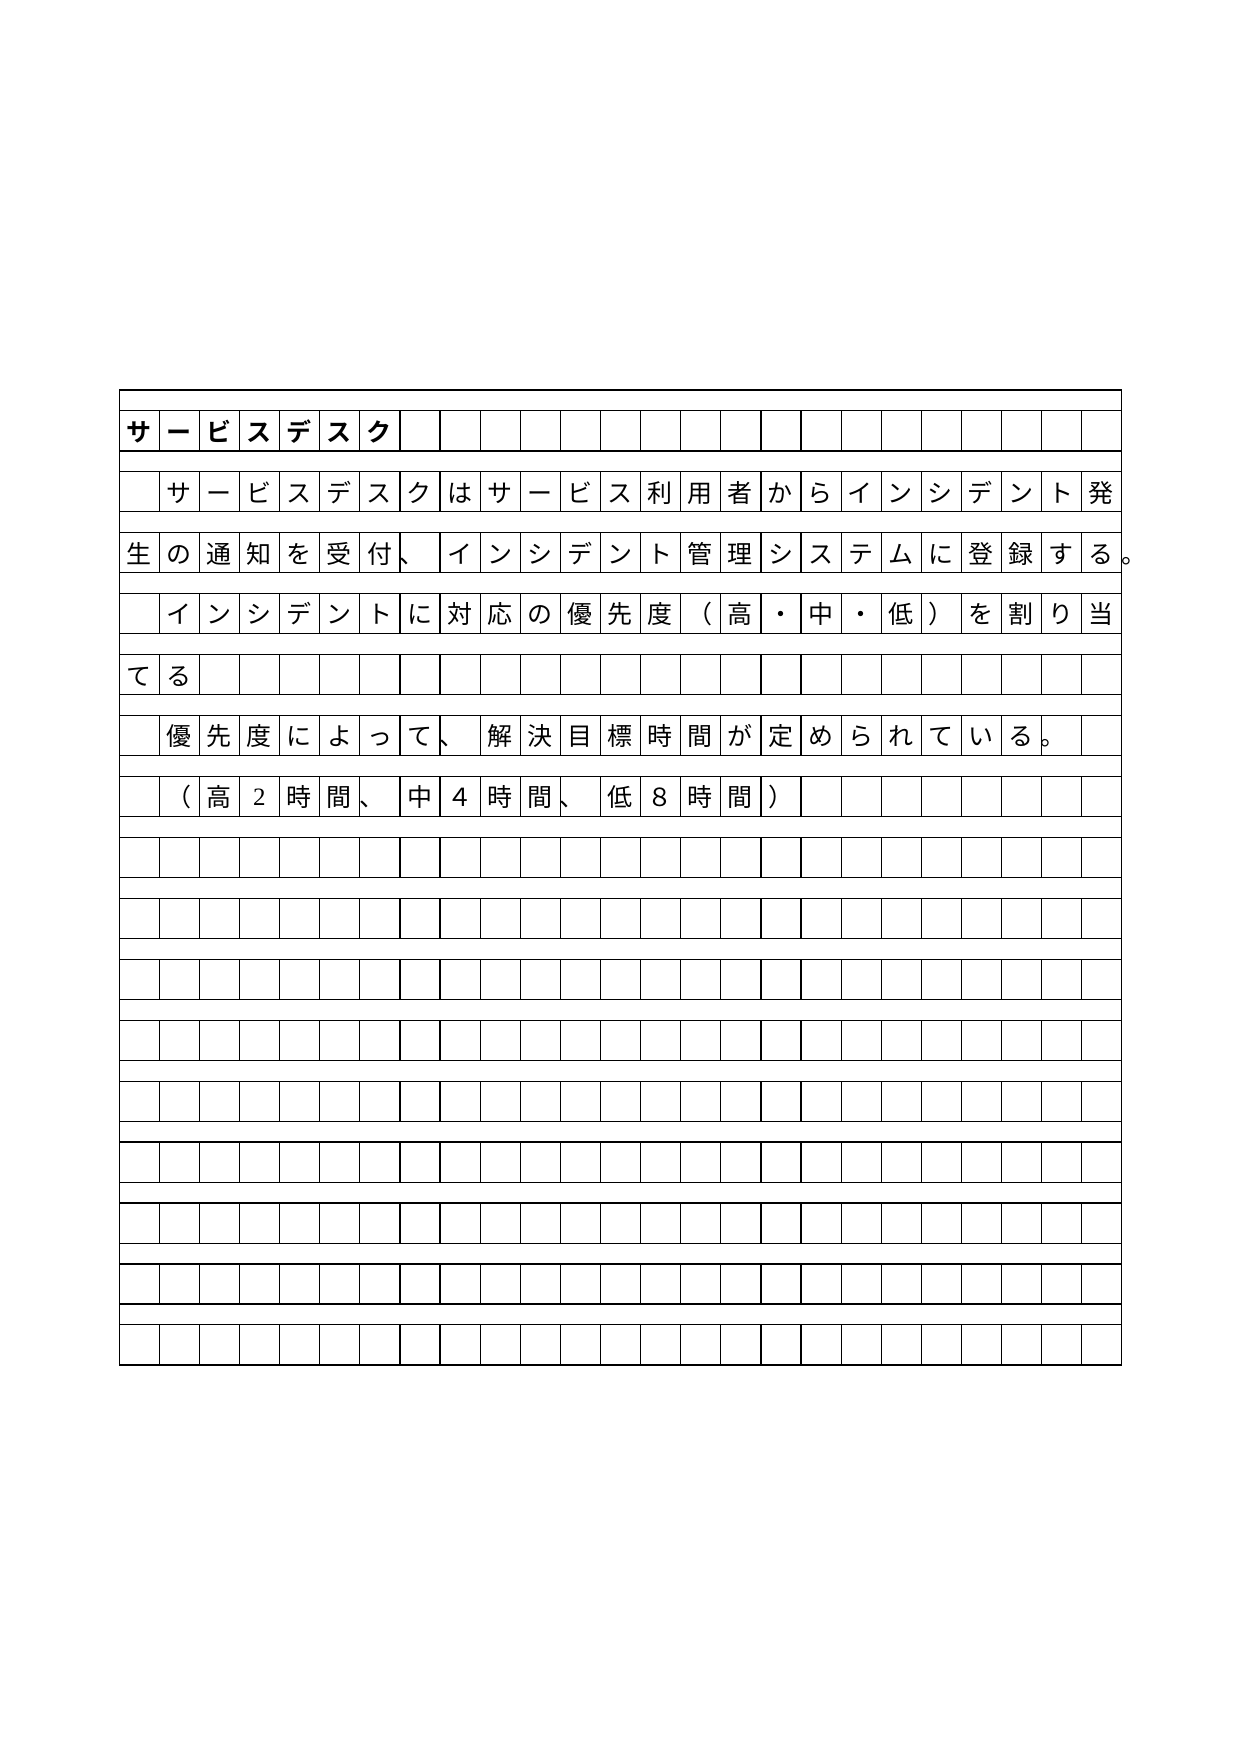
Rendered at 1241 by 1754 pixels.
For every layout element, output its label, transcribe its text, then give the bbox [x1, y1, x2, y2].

text サービスデスクはサービス利用者からインシデント発生の通知を受付、インシデント管理システムに登録する。 [561, 472, 600, 511]
text 優先度によって、解決目標時間が定められている。 [1042, 716, 1081, 755]
text [320, 655, 359, 694]
text [842, 655, 881, 694]
text サービスデスクはサービス利用者からインシデント発生の通知を受付、インシデント管理システムに登録する。 [120, 533, 159, 572]
text [240, 655, 279, 694]
text 優先度によって、解決目標時間が定められている。 [641, 716, 680, 755]
text 先 [601, 594, 640, 633]
text サービスデスクはサービス利用者からインシデント発生の通知を受付、インシデント管理システムに登録する。 [721, 472, 760, 511]
text （高2時間、中４時間、低８時間） [521, 777, 560, 816]
text （高2時間、中４時間、低８時間） [160, 777, 199, 816]
text ク [360, 411, 399, 450]
text 優先度によって、解決目標時間が定められている。 [721, 716, 760, 755]
text 度 [641, 594, 680, 633]
text [842, 411, 881, 450]
text サービスデスクはサービス利用者からインシデント発生の通知を受付、インシデント管理システムに登録する。 [641, 472, 680, 511]
text サービスデスクはサービス利用者からインシデント発生の通知を受付、インシデント管理システムに登録する。 [360, 533, 399, 572]
text ン [200, 594, 239, 633]
text ・ [842, 594, 881, 633]
text 優先度によって、解決目標時間が定められている。 [601, 716, 640, 755]
text （高2時間、中４時間、低８時間） [441, 777, 480, 816]
text デ [280, 411, 319, 450]
text ・ [762, 594, 800, 633]
text [882, 655, 921, 694]
text サービスデスクはサービス利用者からインシデント発生の通知を受付、インシデント管理システムに登録する。 [120, 472, 159, 511]
text サービスデスクはサービス利用者からインシデント発生の通知を受付、インシデント管理システムに登録する。 [882, 533, 921, 572]
text （ [681, 594, 720, 633]
text （高2時間、中４時間、低８時間） [842, 777, 881, 816]
text サービスデスクはサービス利用者からインシデント発生の通知を受付、インシデント管理システムに登録する。 [882, 472, 921, 511]
text （高2時間、中４時間、低８時間） [280, 777, 319, 816]
text サービスデスクはサービス利用者からインシデント発生の通知を受付、インシデント管理システムに登録する。 [842, 533, 881, 572]
text り [1042, 594, 1081, 633]
text を [962, 594, 1001, 633]
text [962, 655, 1001, 694]
text サービスデスクはサービス利用者からインシデント発生の通知を受付、インシデント管理システムに登録する。 [120, 452, 1121, 471]
text 優先度によって、解決目標時間が定められている。 [1082, 716, 1121, 755]
text イ [160, 594, 199, 633]
text [360, 655, 399, 694]
text 優先度によって、解決目標時間が定められている。 [401, 716, 439, 755]
text （高2時間、中４時間、低８時間） [200, 777, 239, 816]
text [641, 411, 680, 450]
text サービスデスクはサービス利用者からインシデント発生の通知を受付、インシデント管理システムに登録する。 [842, 472, 881, 511]
text サービスデスクはサービス利用者からインシデント発生の通知を受付、インシデント管理システムに登録する。 [962, 472, 1001, 511]
text [120, 391, 1121, 410]
text 優先度によって、解決目標時間が定められている。 [521, 716, 560, 755]
text （高2時間、中４時間、低８時間） [962, 777, 1001, 816]
text ） [922, 594, 961, 633]
text （高2時間、中４時間、低８時間） [1002, 777, 1041, 816]
text 低 [882, 594, 921, 633]
text サービスデスクはサービス利用者からインシデント発生の通知を受付、インシデント管理システムに登録する。 [922, 472, 961, 511]
text 優先度によって、解決目標時間が定められている。 [320, 716, 359, 755]
text サービスデスクはサービス利用者からインシデント発生の通知を受付、インシデント管理システムに登録する。 [441, 533, 480, 572]
text [1002, 655, 1041, 694]
text （高2時間、中４時間、低８時間） [240, 777, 279, 816]
text 優先度によって、解決目標時間が定められている。 [160, 716, 199, 755]
text る [160, 655, 199, 694]
text 優先度によって、解決目標時間が定められている。 [802, 716, 841, 755]
text [802, 411, 841, 450]
text [401, 411, 439, 450]
text [280, 655, 319, 694]
text サービスデスクはサービス利用者からインシデント発生の通知を受付、インシデント管理システムに登録する。 [1002, 533, 1041, 572]
text サービスデスクはサービス利用者からインシデント発生の通知を受付、インシデント管理システムに登録する。 [280, 472, 319, 511]
text サービスデスクはサービス利用者からインシデント発生の通知を受付、インシデント管理システムに登録する。 [601, 472, 640, 511]
text 応 [481, 594, 520, 633]
text 優先度によって、解決目標時間が定められている。 [240, 716, 279, 755]
text （高2時間、中４時間、低８時間） [1082, 777, 1121, 816]
text （高2時間、中４時間、低８時間） [1042, 777, 1081, 816]
text （高2時間、中４時間、低８時間） [561, 777, 600, 816]
text 優先度によって、解決目標時間が定められている。 [200, 716, 239, 755]
text サービスデスクはサービス利用者からインシデント発生の通知を受付、インシデント管理システムに登録する。 [681, 533, 720, 572]
text サービスデスクはサービス利用者からインシデント発生の通知を受付、インシデント管理システムに登録する。 [200, 472, 239, 511]
text 中 [802, 594, 841, 633]
text の [521, 594, 560, 633]
text ス [240, 411, 279, 450]
text [601, 411, 640, 450]
text [681, 655, 720, 694]
text 優先度によって、解決目標時間が定められている。 [441, 716, 480, 755]
text （高2時間、中４時間、低８時間） [922, 777, 961, 816]
text サービスデスクはサービス利用者からインシデント発生の通知を受付、インシデント管理システムに登録する。 [120, 512, 1121, 532]
text [200, 655, 239, 694]
text [681, 411, 720, 450]
text サービスデスクはサービス利用者からインシデント発生の通知を受付、インシデント管理システムに登録する。 [320, 533, 359, 572]
text （高2時間、中４時間、低８時間） [481, 777, 520, 816]
text サービスデスクはサービス利用者からインシデント発生の通知を受付、インシデント管理システムに登録する。 [762, 533, 800, 572]
text [481, 411, 520, 450]
text サービスデスクはサービス利用者からインシデント発生の通知を受付、インシデント管理システムに登録する。 [561, 533, 600, 572]
text [1082, 655, 1121, 694]
text [401, 655, 439, 694]
text [1042, 411, 1081, 450]
text [441, 655, 480, 694]
text サービスデスクはサービス利用者からインシデント発生の通知を受付、インシデント管理システムに登録する。 [521, 533, 560, 572]
text サ [120, 411, 159, 450]
text サービスデスクはサービス利用者からインシデント発生の通知を受付、インシデント管理システムに登録する。 [1082, 533, 1121, 572]
text シ [240, 594, 279, 633]
text （高2時間、中４時間、低８時間） [882, 777, 921, 816]
text [120, 594, 159, 633]
text 当 [1082, 594, 1121, 633]
text ス [320, 411, 359, 450]
text [882, 411, 921, 450]
text 優先度によって、解決目標時間が定められている。 [842, 716, 881, 755]
text 割 [1002, 594, 1041, 633]
text [962, 411, 1001, 450]
text 優先度によって、解決目標時間が定められている。 [962, 716, 1001, 755]
text サービスデスクはサービス利用者からインシデント発生の通知を受付、インシデント管理システムに登録する。 [320, 472, 359, 511]
text （高2時間、中４時間、低８時間） [320, 777, 359, 816]
text 優先度によって、解決目標時間が定められている。 [1002, 716, 1041, 755]
text ト [360, 594, 399, 633]
text （高2時間、中４時間、低８時間） [120, 756, 1121, 776]
text （高2時間、中４時間、低８時間） [601, 777, 640, 816]
text 優先度によって、解決目標時間が定められている。 [120, 716, 159, 755]
text [120, 573, 1121, 593]
text 優先度によって、解決目標時間が定められている。 [561, 716, 600, 755]
text サービスデスクはサービス利用者からインシデント発生の通知を受付、インシデント管理システムに登録する。 [922, 533, 961, 572]
text （高2時間、中４時間、低８時間） [641, 777, 680, 816]
text サービスデスクはサービス利用者からインシデント発生の通知を受付、インシデント管理システムに登録する。 [641, 533, 680, 572]
text 高 [721, 594, 760, 633]
text [1042, 655, 1081, 694]
text サービスデスクはサービス利用者からインシデント発生の通知を受付、インシデント管理システムに登録する。 [601, 533, 640, 572]
text サービスデスクはサービス利用者からインシデント発生の通知を受付、インシデント管理システムに登録する。 [1042, 533, 1081, 572]
text 優先度によって、解決目標時間が定められている。 [120, 695, 1121, 715]
text [120, 634, 1121, 654]
text [1082, 411, 1121, 450]
text サービスデスクはサービス利用者からインシデント発生の通知を受付、インシデント管理システムに登録する。 [240, 533, 279, 572]
text サービスデスクはサービス利用者からインシデント発生の通知を受付、インシデント管理システムに登録する。 [762, 472, 800, 511]
text サービスデスクはサービス利用者からインシデント発生の通知を受付、インシデント管理システムに登録する。 [401, 472, 439, 511]
text ー [160, 411, 199, 450]
text 優先度によって、解決目標時間が定められている。 [481, 716, 520, 755]
text [481, 655, 520, 694]
text [641, 655, 680, 694]
text [1002, 411, 1041, 450]
text デ [280, 594, 319, 633]
text サービスデスクはサービス利用者からインシデント発生の通知を受付、インシデント管理システムに登録する。 [441, 472, 480, 511]
text [521, 411, 560, 450]
text [561, 655, 600, 694]
text 優先度によって、解決目標時間が定められている。 [280, 716, 319, 755]
text （高2時間、中４時間、低８時間） [681, 777, 720, 816]
text [922, 411, 961, 450]
text 優先度によって、解決目標時間が定められている。 [922, 716, 961, 755]
text 優先度によって、解決目標時間が定められている。 [762, 716, 800, 755]
text に [401, 594, 439, 633]
text サービスデスクはサービス利用者からインシデント発生の通知を受付、インシデント管理システムに登録する。 [160, 472, 199, 511]
text [802, 655, 841, 694]
text サービスデスクはサービス利用者からインシデント発生の通知を受付、インシデント管理システムに登録する。 [360, 472, 399, 511]
text サービスデスクはサービス利用者からインシデント発生の通知を受付、インシデント管理システムに登録する。 [1002, 472, 1041, 511]
text [521, 655, 560, 694]
text （高2時間、中４時間、低８時間） [721, 777, 760, 816]
text サービスデスクはサービス利用者からインシデント発生の通知を受付、インシデント管理システムに登録する。 [481, 472, 520, 511]
text （高2時間、中４時間、低８時間） [762, 777, 800, 816]
text （高2時間、中４時間、低８時間） [401, 777, 439, 816]
text サービスデスクはサービス利用者からインシデント発生の通知を受付、インシデント管理システムに登録する。 [721, 533, 760, 572]
text [922, 655, 961, 694]
text [561, 411, 600, 450]
text サービスデスクはサービス利用者からインシデント発生の通知を受付、インシデント管理システムに登録する。 [240, 472, 279, 511]
text （高2時間、中４時間、低８時間） [802, 777, 841, 816]
text サービスデスクはサービス利用者からインシデント発生の通知を受付、インシデント管理システムに登録する。 [280, 533, 319, 572]
text サービスデスクはサービス利用者からインシデント発生の通知を受付、インシデント管理システムに登録する。 [160, 533, 199, 572]
text [601, 655, 640, 694]
text 優 [561, 594, 600, 633]
text 優先度によって、解決目標時間が定められている。 [360, 716, 399, 755]
text [721, 411, 760, 450]
text 優先度によって、解決目標時間が定められている。 [882, 716, 921, 755]
text ビ [200, 411, 239, 450]
text サービスデスクはサービス利用者からインシデント発生の通知を受付、インシデント管理システムに登録する。 [802, 533, 841, 572]
text サービスデスクはサービス利用者からインシデント発生の通知を受付、インシデント管理システムに登録する。 [681, 472, 720, 511]
text 対 [441, 594, 480, 633]
text サービスデスクはサービス利用者からインシデント発生の通知を受付、インシデント管理システムに登録する。 [200, 533, 239, 572]
text 優先度によって、解決目標時間が定められている。 [681, 716, 720, 755]
text サービスデスクはサービス利用者からインシデント発生の通知を受付、インシデント管理システムに登録する。 [401, 533, 439, 572]
text サービスデスクはサービス利用者からインシデント発生の通知を受付、インシデント管理システムに登録する。 [481, 533, 520, 572]
text サービスデスクはサービス利用者からインシデント発生の通知を受付、インシデント管理システムに登録する。 [1042, 472, 1081, 511]
text ン [320, 594, 359, 633]
text [762, 655, 800, 694]
text [762, 411, 800, 450]
text サービスデスクはサービス利用者からインシデント発生の通知を受付、インシデント管理システムに登録する。 [962, 533, 1001, 572]
text て [120, 655, 159, 694]
text サービスデスクはサービス利用者からインシデント発生の通知を受付、インシデント管理システムに登録する。 [802, 472, 841, 511]
text サービスデスクはサービス利用者からインシデント発生の通知を受付、インシデント管理システムに登録する。 [521, 472, 560, 511]
text [721, 655, 760, 694]
text サービスデスクはサービス利用者からインシデント発生の通知を受付、インシデント管理システムに登録する。 [1082, 472, 1121, 511]
text [441, 411, 480, 450]
text （高2時間、中４時間、低８時間） [120, 777, 159, 816]
text （高2時間、中４時間、低８時間） [360, 777, 399, 816]
